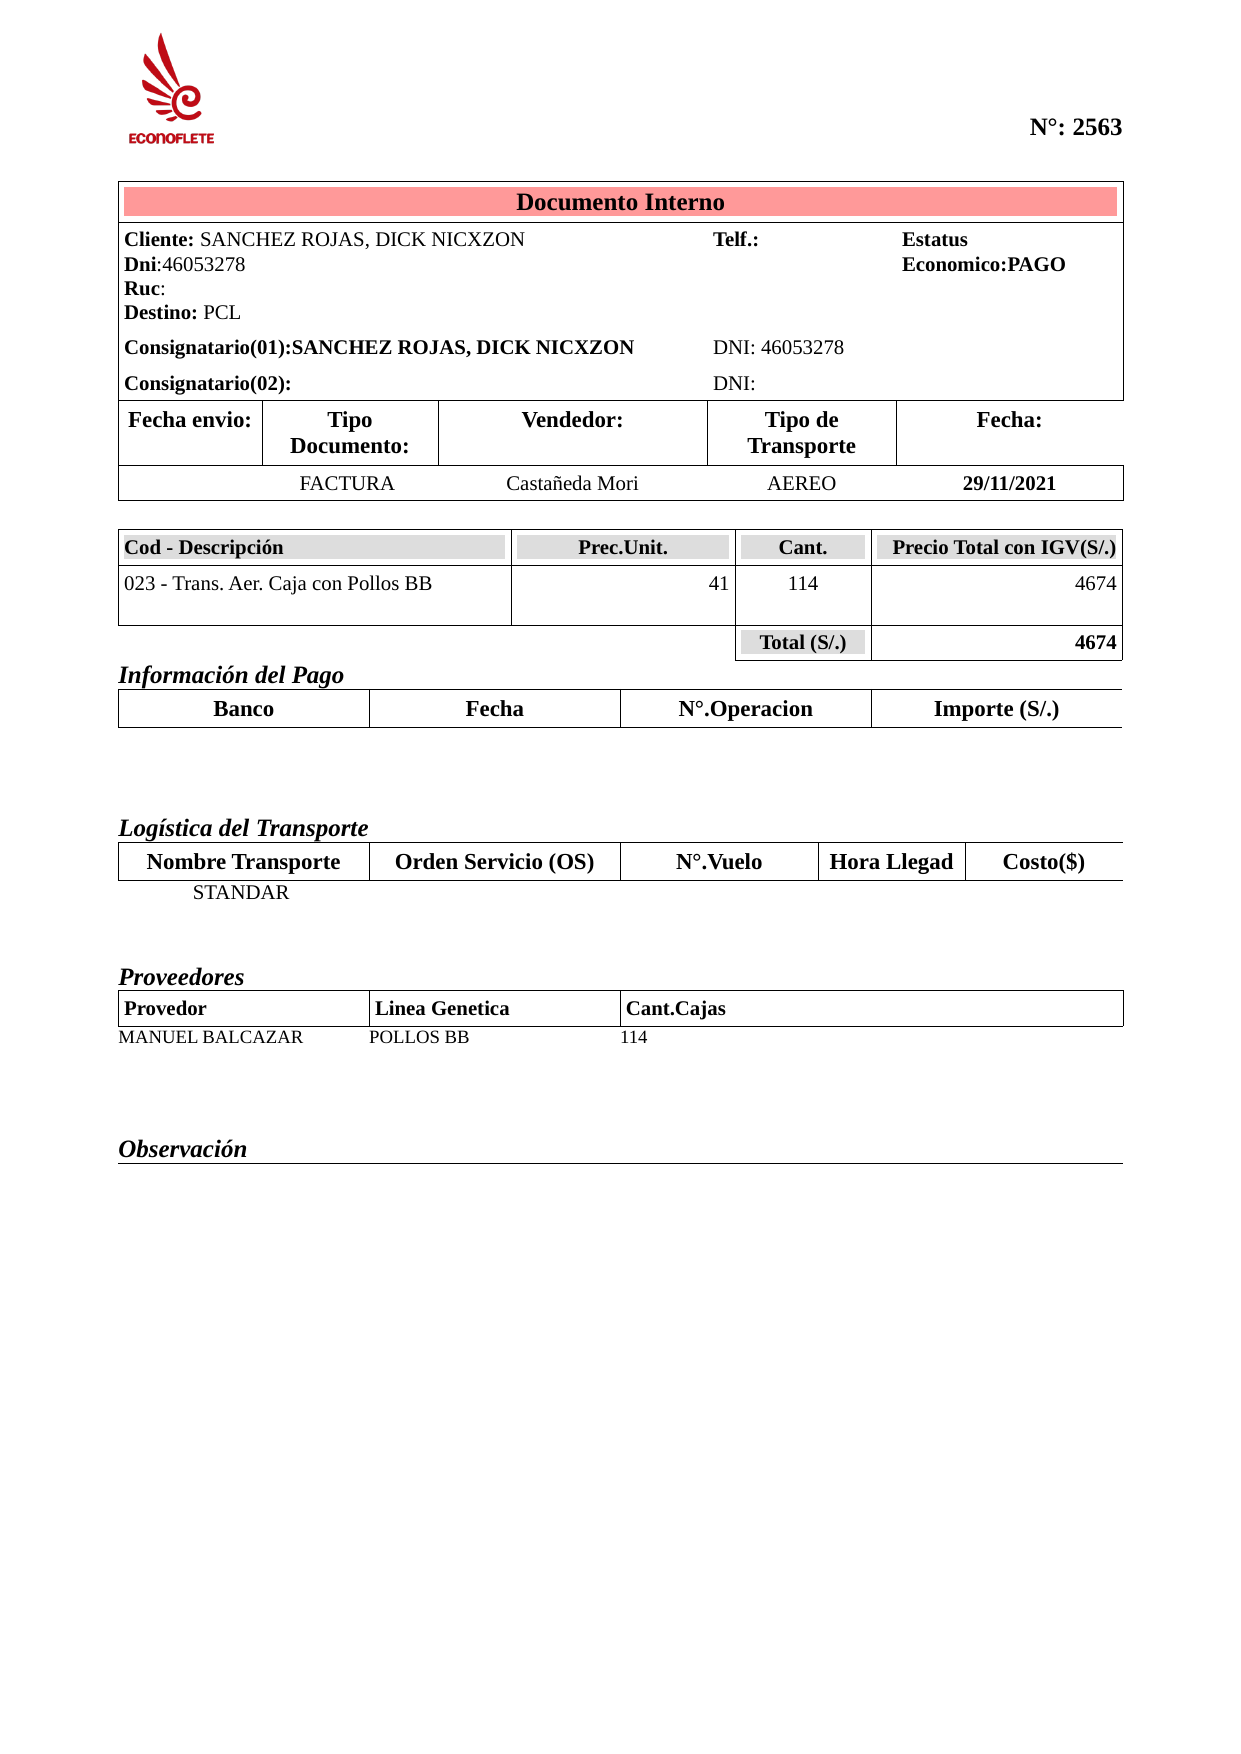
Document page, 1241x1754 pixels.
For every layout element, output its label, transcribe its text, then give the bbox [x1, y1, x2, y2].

table_cell [620, 1091, 1123, 1112]
table_cell 114 [620, 1027, 1123, 1048]
table_cell [118, 1069, 369, 1091]
table_cell 4674 [872, 566, 1122, 624]
table_cell [369, 1048, 620, 1069]
text Información del Pago [118, 660, 1122, 689]
table_cell 114 [736, 566, 871, 624]
table_cell [818, 881, 965, 904]
table_cell [620, 785, 871, 813]
table_cell [118, 728, 369, 756]
table_cell Total (S/.) [736, 626, 871, 660]
table_cell Castañeda Mori [438, 466, 707, 500]
table_cell Telf.: [707, 223, 896, 329]
table_cell POLLOS BB [369, 1027, 620, 1048]
table_cell [369, 904, 620, 933]
table_cell [620, 1112, 1123, 1134]
table_cell [965, 933, 1123, 962]
table_cell [369, 881, 620, 904]
text Proveedores [118, 962, 1122, 990]
table_cell [369, 785, 620, 813]
picture [118, 32, 225, 144]
table_header Precio Total con IGV(S/.) [872, 530, 1122, 565]
text Observación [118, 1134, 1122, 1163]
table_header Hora Llegad [819, 843, 965, 880]
table_cell [620, 1069, 1123, 1091]
table_cell [369, 1069, 620, 1091]
table_cell [620, 728, 871, 756]
table_cell [369, 1091, 620, 1112]
table_cell [118, 626, 511, 660]
table_cell [965, 904, 1123, 933]
table_cell AEREO [707, 466, 896, 500]
table_cell DNI: 46053278 [707, 329, 1123, 365]
table_header Fecha [370, 690, 620, 727]
table_cell [118, 904, 369, 933]
table_cell [871, 785, 1122, 813]
table_cell [620, 1048, 1123, 1069]
table_cell [369, 1112, 620, 1134]
table_cell STANDAR [118, 881, 369, 904]
text Logística del Transporte [118, 813, 1122, 842]
table_header Nombre Transporte [119, 843, 369, 880]
table_cell 41 [512, 566, 735, 624]
table_cell [369, 756, 620, 784]
table_cell [871, 756, 1122, 784]
table_cell 023 - Trans. Aer. Caja con Pollos BB [119, 566, 511, 624]
table_header Orden Servicio (OS) [370, 843, 620, 880]
table_cell [118, 785, 369, 813]
table_header N°.Operacion [621, 690, 871, 727]
table_header Costo($) [966, 843, 1123, 880]
table_cell [818, 933, 965, 962]
table_cell [620, 756, 871, 784]
table_header N°.Vuelo [621, 843, 818, 880]
table_header Cant. [736, 530, 871, 565]
table_cell 29/11/2021 [896, 466, 1123, 500]
table_cell 4674 [872, 626, 1122, 660]
table_cell Tipo de Transporte [708, 401, 896, 465]
table_header Banco [119, 690, 369, 727]
table_header Importe (S/.) [872, 690, 1122, 727]
table_cell Fecha: [897, 401, 1123, 465]
table_cell [620, 881, 818, 904]
table_cell FACTURA [262, 466, 438, 500]
table_cell [118, 1112, 369, 1134]
table_cell Tipo Documento: [263, 401, 438, 465]
table_cell [118, 1091, 369, 1112]
table_cell Fecha envio: [119, 401, 262, 465]
table_header Cant.Cajas [621, 991, 1123, 1026]
table_cell [818, 904, 965, 933]
table_cell [511, 626, 735, 660]
table_cell [620, 933, 818, 962]
table_cell Vendedor: [439, 401, 707, 465]
table_cell [620, 904, 818, 933]
table_header Prec.Unit. [512, 530, 735, 565]
table_cell Estatus Economico:PAGO [896, 223, 1123, 329]
table_cell [871, 728, 1122, 756]
table_header Provedor [119, 991, 369, 1026]
table_header Documento Interno [119, 182, 1123, 222]
table_cell [369, 933, 620, 962]
table_header Cod - Descripción [119, 530, 511, 565]
table_cell [118, 1048, 369, 1069]
table_cell Consignatario(02): [119, 365, 707, 400]
table_header [118, 1164, 1123, 1187]
table_cell DNI: [707, 365, 1123, 400]
table_cell [965, 881, 1123, 904]
table_cell [119, 466, 262, 500]
table_cell [369, 728, 620, 756]
table_header Linea Genetica [370, 991, 620, 1026]
table_cell [118, 756, 369, 784]
table_cell Consignatario(01):SANCHEZ ROJAS, DICK NICXZON [119, 329, 707, 365]
table_cell Cliente: SANCHEZ ROJAS, DICK NICXZON Dni:46053278 Ruc: Destino: PCL [119, 223, 707, 329]
table_cell MANUEL BALCAZAR [118, 1027, 369, 1048]
table_cell [118, 933, 369, 962]
